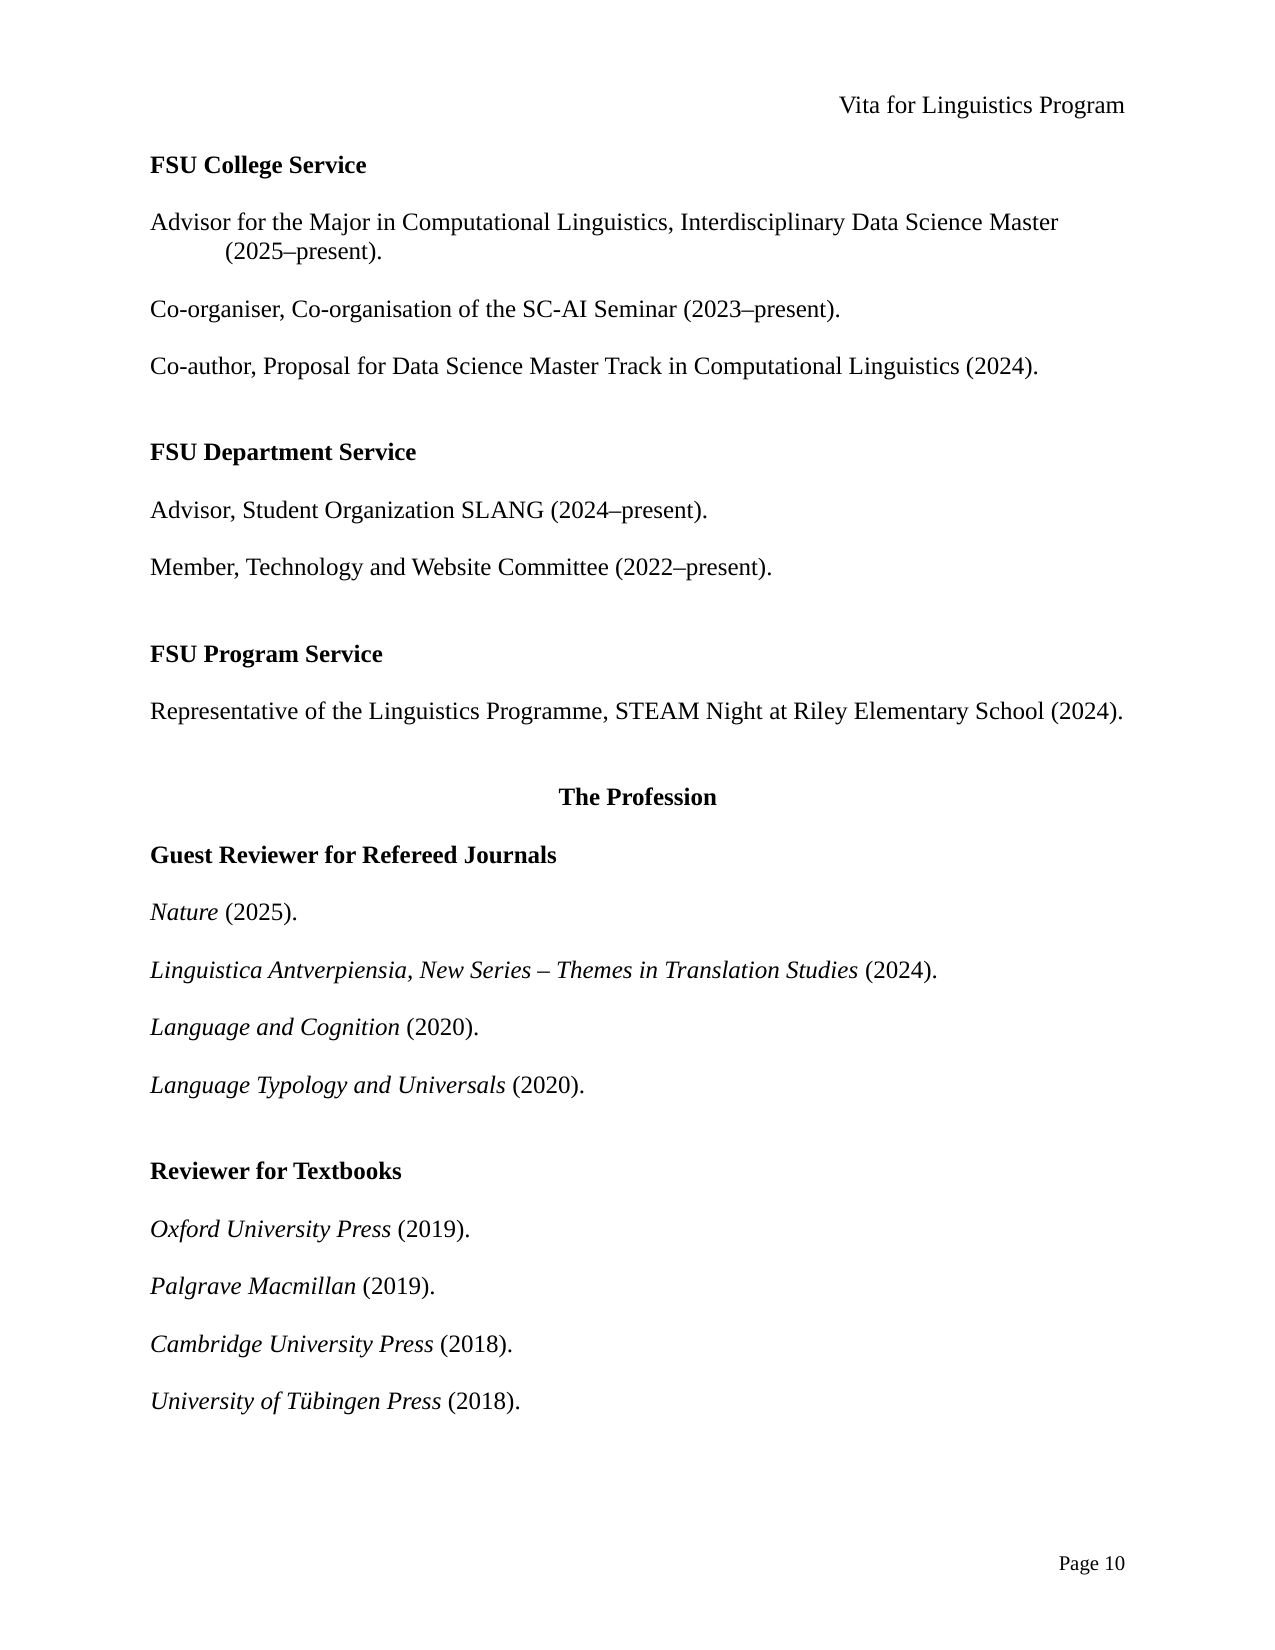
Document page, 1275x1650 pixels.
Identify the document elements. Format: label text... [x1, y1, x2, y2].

text Palgrave Macmillan (2019). [150, 1271, 1125, 1300]
text Linguistica Antverpiensia, New Series – Themes in Translation Studies (2024). [150, 955, 1125, 984]
text Co-author, Proposal for Data Science Master Track in Computational Linguistics (2024). [150, 351, 1125, 380]
text Oxford University Press (2019). [150, 1214, 1125, 1242]
text Language Typology and Universals (2020). [150, 1070, 1125, 1099]
text FSU Department Service [150, 437, 1125, 466]
text FSU Program Service [150, 639, 1125, 667]
text Member, Technology and Website Committee (2022–present). [150, 552, 1125, 581]
text Reviewer for Textbooks [150, 1156, 1125, 1185]
text The Profession [150, 782, 1125, 811]
text Guest Reviewer for Refereed Journals [150, 840, 1125, 869]
text Co-organiser, Co-organisation of the SC-AI Seminar (2023–present). [150, 294, 1125, 322]
text Cambridge University Press (2018). [150, 1329, 1125, 1357]
text Language and Cognition (2020). [150, 1012, 1125, 1041]
text FSU College Service [150, 150, 1125, 179]
text Nature (2025). [150, 897, 1125, 926]
text Representative of the Linguistics Programme, STEAM Night at Riley Elementary School (2024). [150, 696, 1125, 725]
text Advisor, Student Organization SLANG (2024–present). [150, 495, 1125, 524]
text Advisor for the Major in Computational Linguistics, Interdisciplinary Data Science Master (2025–present). [150, 207, 1125, 265]
text University of Tübingen Press (2018). [150, 1386, 1125, 1415]
